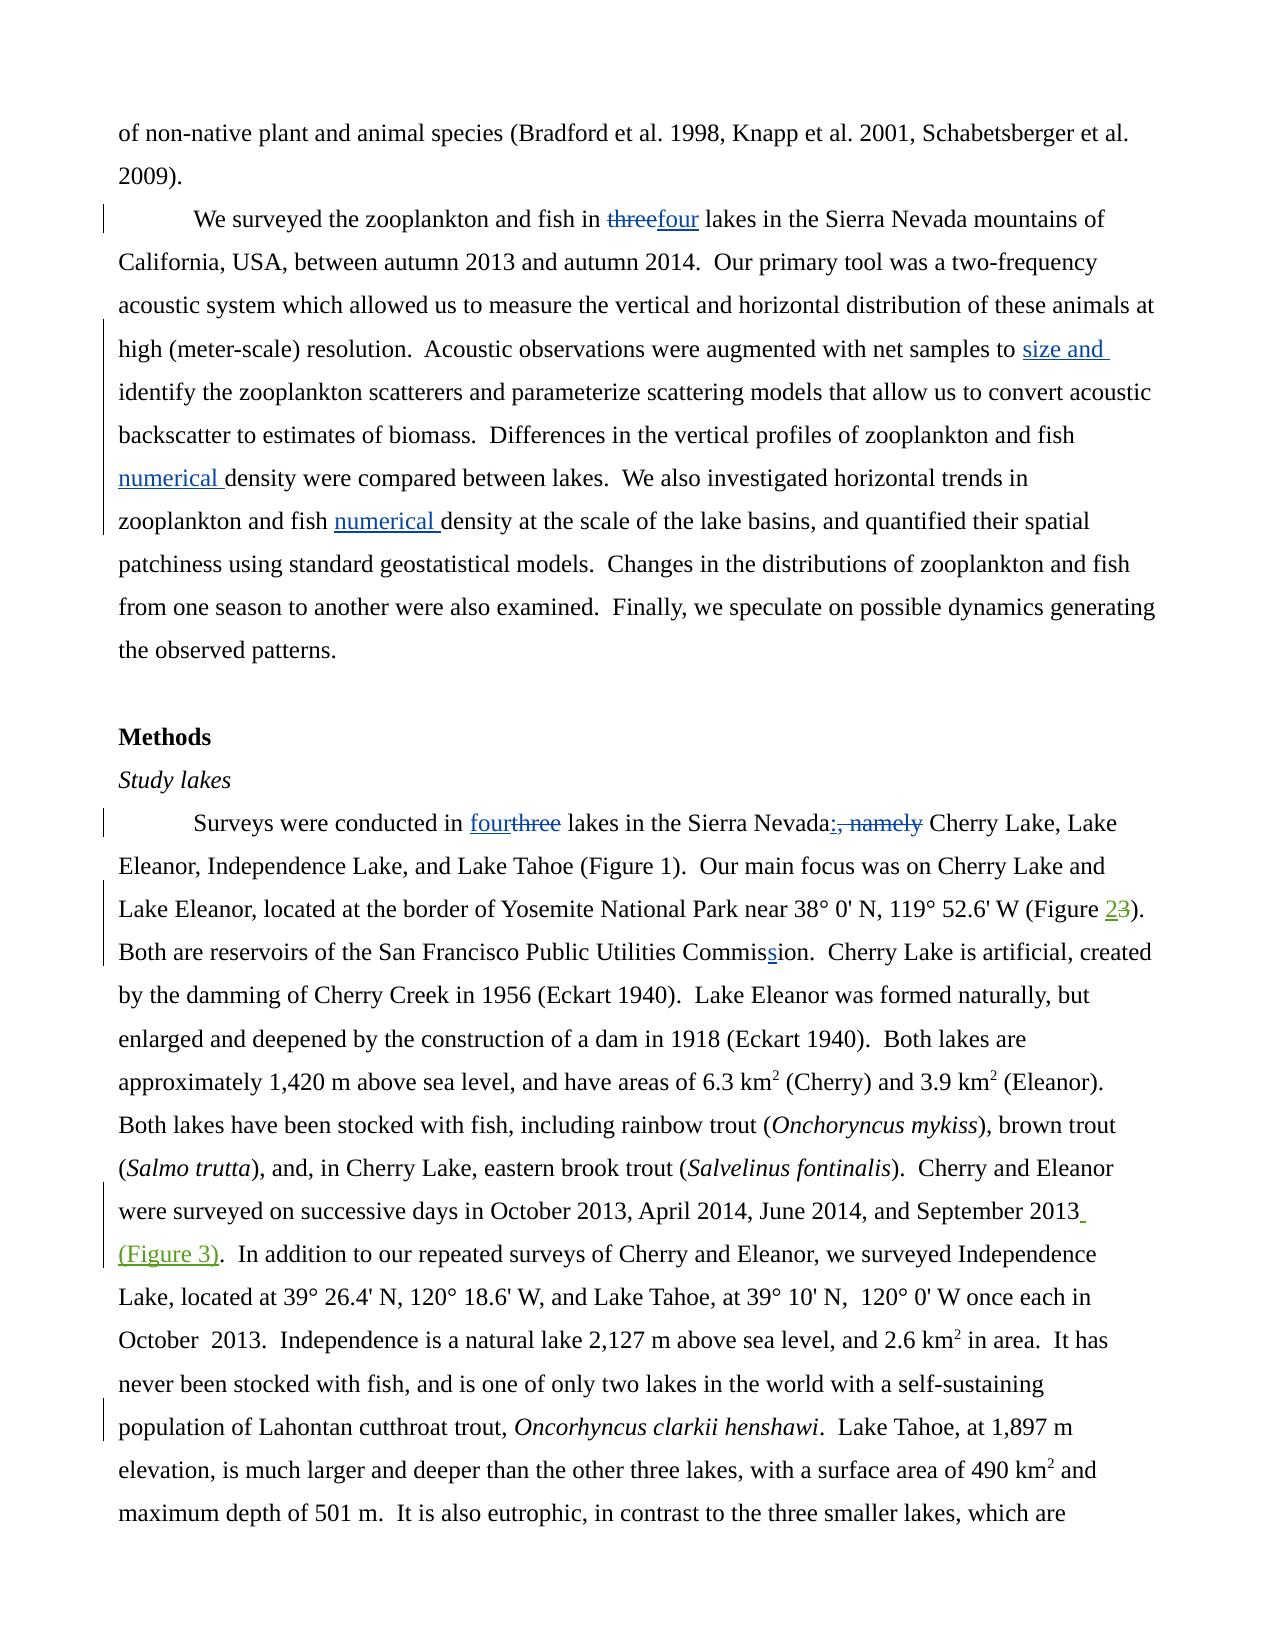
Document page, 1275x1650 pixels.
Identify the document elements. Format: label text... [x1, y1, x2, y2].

text of non-native plant and animal species (Bradford et al. 1998, Knapp et al. 2001, Schabetsberger et al. 2009)⁠. [118, 118, 1157, 190]
text Surveys were conducted in four lakes in the Sierra Nevada: Cherry Lake, Lake Eleanor, Independence Lake, and Lake Tahoe (Figure 1). Our main focus was on Cherry Lake and Lake Eleanor, located at the border of Yosemite National Park near 38° 0' N, 119° 52.6' W (Figure 2). Both are reservoirs of the San Francisco Public Utilities Commission. Cherry Lake is artificial, created by the damming of Cherry Creek in 1956 (Eckart 1940)⁠. Lake Eleanor was formed naturally, but enlarged and deepened by the construction of a dam in 1918 (Eckart 1940)⁠. Both lakes are approximately 1,420 m above sea level, and have areas of 6.3 km2 (Cherry) and 3.9 km2 (Eleanor). Both lakes have been stocked with fish, including rainbow trout (Onchoryncus mykiss), brown trout (Salmo trutta), and, in Cherry Lake, eastern brook trout (Salvelinus fontinalis). Cherry and Eleanor were surveyed on successive days in October 2013, April 2014, June 2014, and September 2013 (Figure 3). In addition to our repeated surveys of Cherry and Eleanor, we surveyed Independence Lake, located at 39° 26.4' N, 120° 18.6' W, and Lake Tahoe, at 39° 10' N, 120° 0' W once each in October 2013. Independence is a natural lake 2,127 m above sea level, and 2.6 km2 in area. It has never been stocked with fish, and is one of only two lakes in the world with a self-sustaining population of Lahontan cutthroat trout, Oncorhyncus clarkii henshawi. Lake Tahoe, at 1,897 m elevation, is much larger and deeper than the other three lakes, with a surface area of 490 km2 and maximum depth of 501 m. It is also eutrophic, in contrast to the three smaller lakes, which are [118, 808, 1157, 1527]
text We surveyed the zooplankton and fish in four lakes in the Sierra Nevada mountains of California, USA, between autumn 2013 and autumn 2014. Our primary tool was a two-frequency acoustic system which allowed us to measure the vertical and horizontal distribution of these animals at high (meter-scale) resolution. Acoustic observations were augmented with net samples to size and identify the zooplankton scatterers and parameterize scattering models that allow us to convert acoustic backscatter to estimates of biomass. Differences in the vertical profiles of zooplankton and fish numerical density were compared between lakes. We also investigated horizontal trends in zooplankton and fish numerical density at the scale of the lake basins, and quantified their spatial patchiness using standard geostatistical models. Changes in the distributions of zooplankton and fish from one season to another were also examined. Finally, we speculate on possible dynamics generating the observed patterns. [118, 204, 1157, 664]
text Methods [118, 722, 1157, 751]
text Study lakes [118, 765, 1157, 794]
